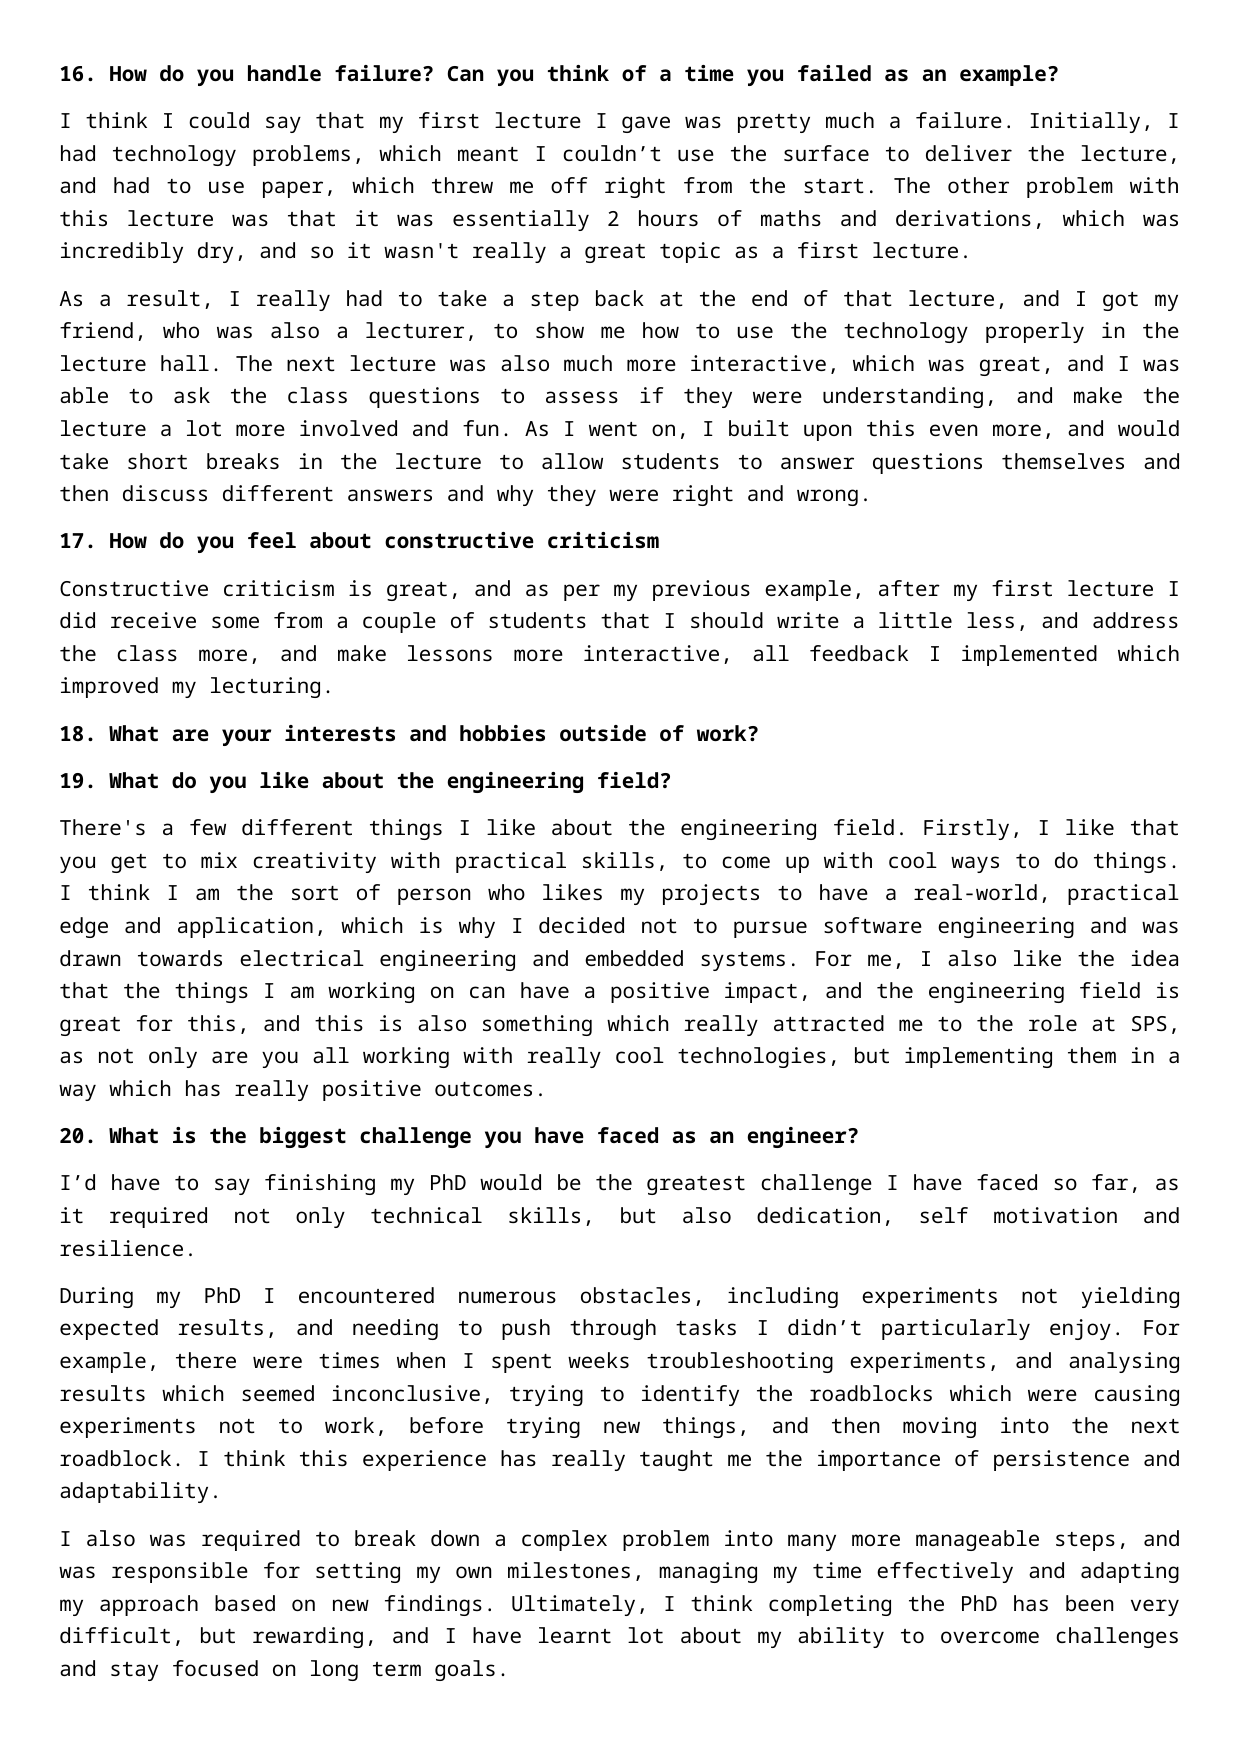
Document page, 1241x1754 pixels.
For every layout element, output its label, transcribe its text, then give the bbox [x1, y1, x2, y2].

text There's a few different things I like about the engineering field. Firstly, I like that you get to mix creativity with practical skills, to come up with cool ways to do things. I think I am the sort of person who likes my projects to have a real-world, practical edge and application, which is why I decided not to pursue software engineering and was drawn towards electrical engineering and embedded systems. For me, I also like the idea that the things I am working on can have a positive impact, and the engineering field is great for this, and this is also something which really attracted me to the role at SPS, as not only are you all working with really cool technologies, but implementing them in a way which has really positive outcomes. [59, 813, 1181, 1102]
text I’d have to say finishing my PhD would be the greatest challenge I have faced so far, as it required not only technical skills, but also dedication, self motivation and resilience. [59, 1168, 1181, 1262]
text Constructive criticism is great, and as per my previous example, after my first lecture I did receive some from a couple of students that I should write a little less, and address the class more, and make lessons more interactive, all feedback I implemented which improved my lecturing. [59, 574, 1181, 700]
text 19. What do you like about the engineering field? [59, 766, 1181, 794]
text 17. How do you feel about constructive criticism [59, 527, 1181, 555]
text As a result, I really had to take a step back at the end of that lecture, and I got my friend, who was also a lecturer, to show me how to use the technology properly in the lecture hall. The next lecture was also much more interactive, which was great, and I was able to ask the class questions to assess if they were understanding, and make the lecture a lot more involved and fun. As I went on, I built upon this even more, and would take short breaks in the lecture to allow students to answer questions themselves and then discuss different answers and why they were right and wrong. [59, 284, 1181, 508]
text I also was required to break down a complex problem into many more manageable steps, and was responsible for setting my own milestones, managing my time effectively and adapting my approach based on new findings. Ultimately, I think completing the PhD has been very difficult, but rewarding, and I have learnt lot about my ability to overcome challenges and stay focused on long term goals. [59, 1524, 1181, 1682]
text During my PhD I encountered numerous obstacles, including experiments not yielding expected results, and needing to push through tasks I didn’t particularly enjoy. For example, there were times when I spent weeks troubleshooting experiments, and analysing results which seemed inconclusive, trying to identify the roadblocks which were causing experiments not to work, before trying new things, and then moving into the next roadblock. I think this experience has really taught me the importance of persistence and adaptability. [59, 1281, 1181, 1505]
text 18. What are your interests and hobbies outside of work? [59, 719, 1181, 747]
text 16. How do you handle failure? Can you think of a time you failed as an example? [59, 59, 1181, 87]
text I think I could say that my first lecture I gave was pretty much a failure. Initially, I had technology problems, which meant I couldn’t use the surface to deliver the lecture, and had to use paper, which threw me off right from the start. The other problem with this lecture was that it was essentially 2 hours of maths and derivations, which was incredibly dry, and so it wasn't really a great topic as a first lecture. [59, 106, 1181, 265]
text 20. What is the biggest challenge you have faced as an engineer? [59, 1121, 1181, 1150]
